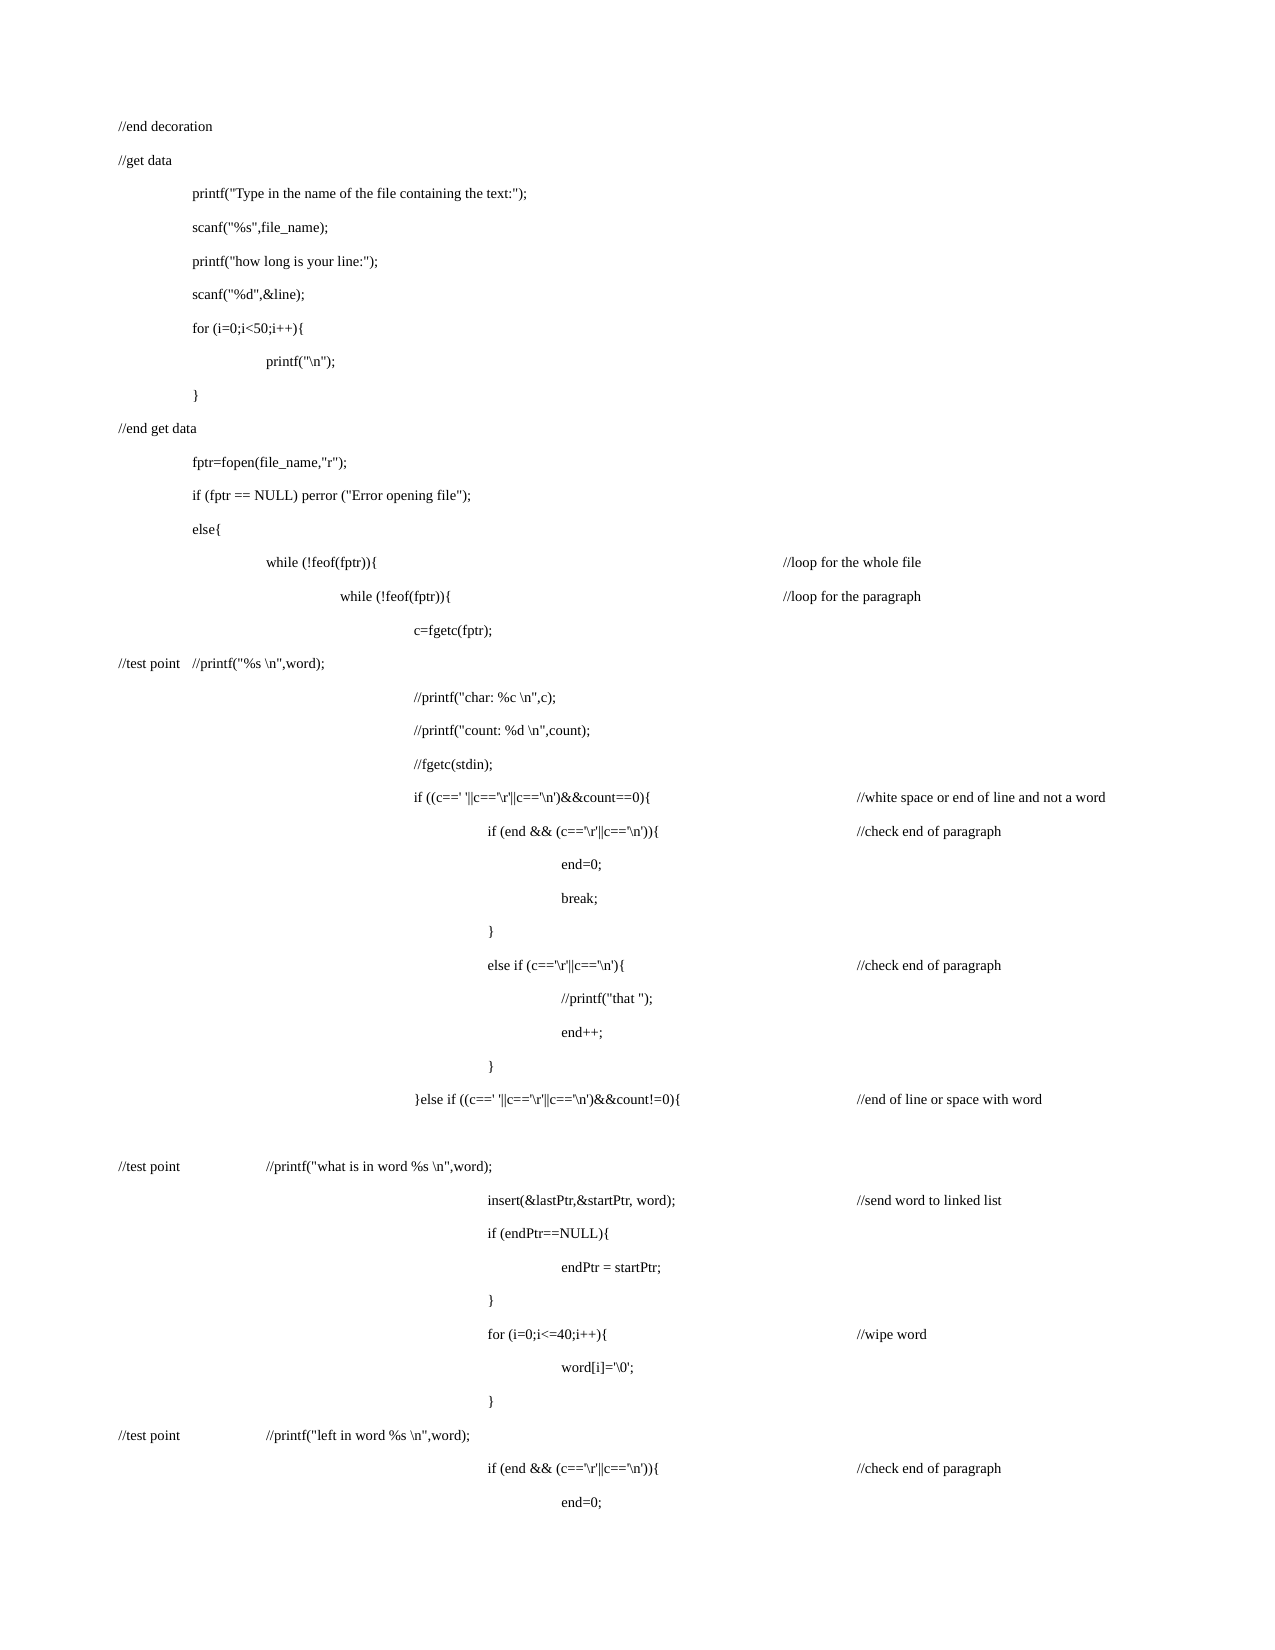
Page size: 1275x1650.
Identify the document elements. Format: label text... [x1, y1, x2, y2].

text printf("\n"); [118, 353, 1157, 370]
text if (end && (c=='\r'||c=='\n')){ //check end of paragraph [118, 1460, 1157, 1477]
text printf("Type in the name of the file containing the text:"); [118, 185, 1157, 202]
text if ((c==' '||c=='\r'||c=='\n')&&count==0){ //white space or end of line and not a word [118, 789, 1157, 806]
text }else if ((c==' '||c=='\r'||c=='\n')&&count!=0){ //end of line or space with word [118, 1091, 1157, 1141]
text } [118, 923, 1157, 940]
text //test point //printf("%s \n",word); [118, 655, 1157, 672]
text while (!feof(fptr)){ //loop for the whole file [118, 554, 1157, 571]
text end++; [118, 1024, 1157, 1041]
text while (!feof(fptr)){ //loop for the paragraph [118, 588, 1157, 604]
text fptr=fopen(file_name,"r"); [118, 453, 1157, 470]
text end=0; [118, 856, 1157, 873]
text //printf("count: %d \n",count); [118, 722, 1157, 739]
text //test point //printf("what is in word %s \n",word); [118, 1158, 1157, 1175]
text break; [118, 889, 1157, 906]
text scanf("%d",&line); [118, 286, 1157, 303]
text //printf("char: %c \n",c); [118, 688, 1157, 705]
text if (endPtr==NULL){ [118, 1225, 1157, 1242]
text if (end && (c=='\r'||c=='\n')){ //check end of paragraph [118, 822, 1157, 839]
text for (i=0;i<50;i++){ [118, 319, 1157, 336]
text if (fptr == NULL) perror ("Error opening file"); [118, 487, 1157, 504]
text } [118, 1292, 1157, 1309]
text else if (c=='\r'||c=='\n'){ //check end of paragraph [118, 957, 1157, 973]
text //end decoration [118, 118, 1157, 135]
text end=0; [118, 1493, 1157, 1510]
text scanf("%s",file_name); [118, 219, 1157, 236]
text word[i]='\0'; [118, 1359, 1157, 1376]
text } [118, 1393, 1157, 1409]
text //test point //printf("left in word %s \n",word); [118, 1426, 1157, 1443]
text c=fgetc(fptr); [118, 621, 1157, 638]
text } [118, 1057, 1157, 1074]
text //printf("that "); [118, 990, 1157, 1007]
text for (i=0;i<=40;i++){ //wipe word [118, 1326, 1157, 1342]
text printf("how long is your line:"); [118, 252, 1157, 269]
text insert(&lastPtr,&startPtr, word); //send word to linked list [118, 1191, 1157, 1208]
text //end get data [118, 420, 1157, 437]
text else{ [118, 521, 1157, 537]
text endPtr = startPtr; [118, 1258, 1157, 1275]
text //get data [118, 152, 1157, 168]
text } [118, 386, 1157, 403]
text //fgetc(stdin); [118, 755, 1157, 772]
